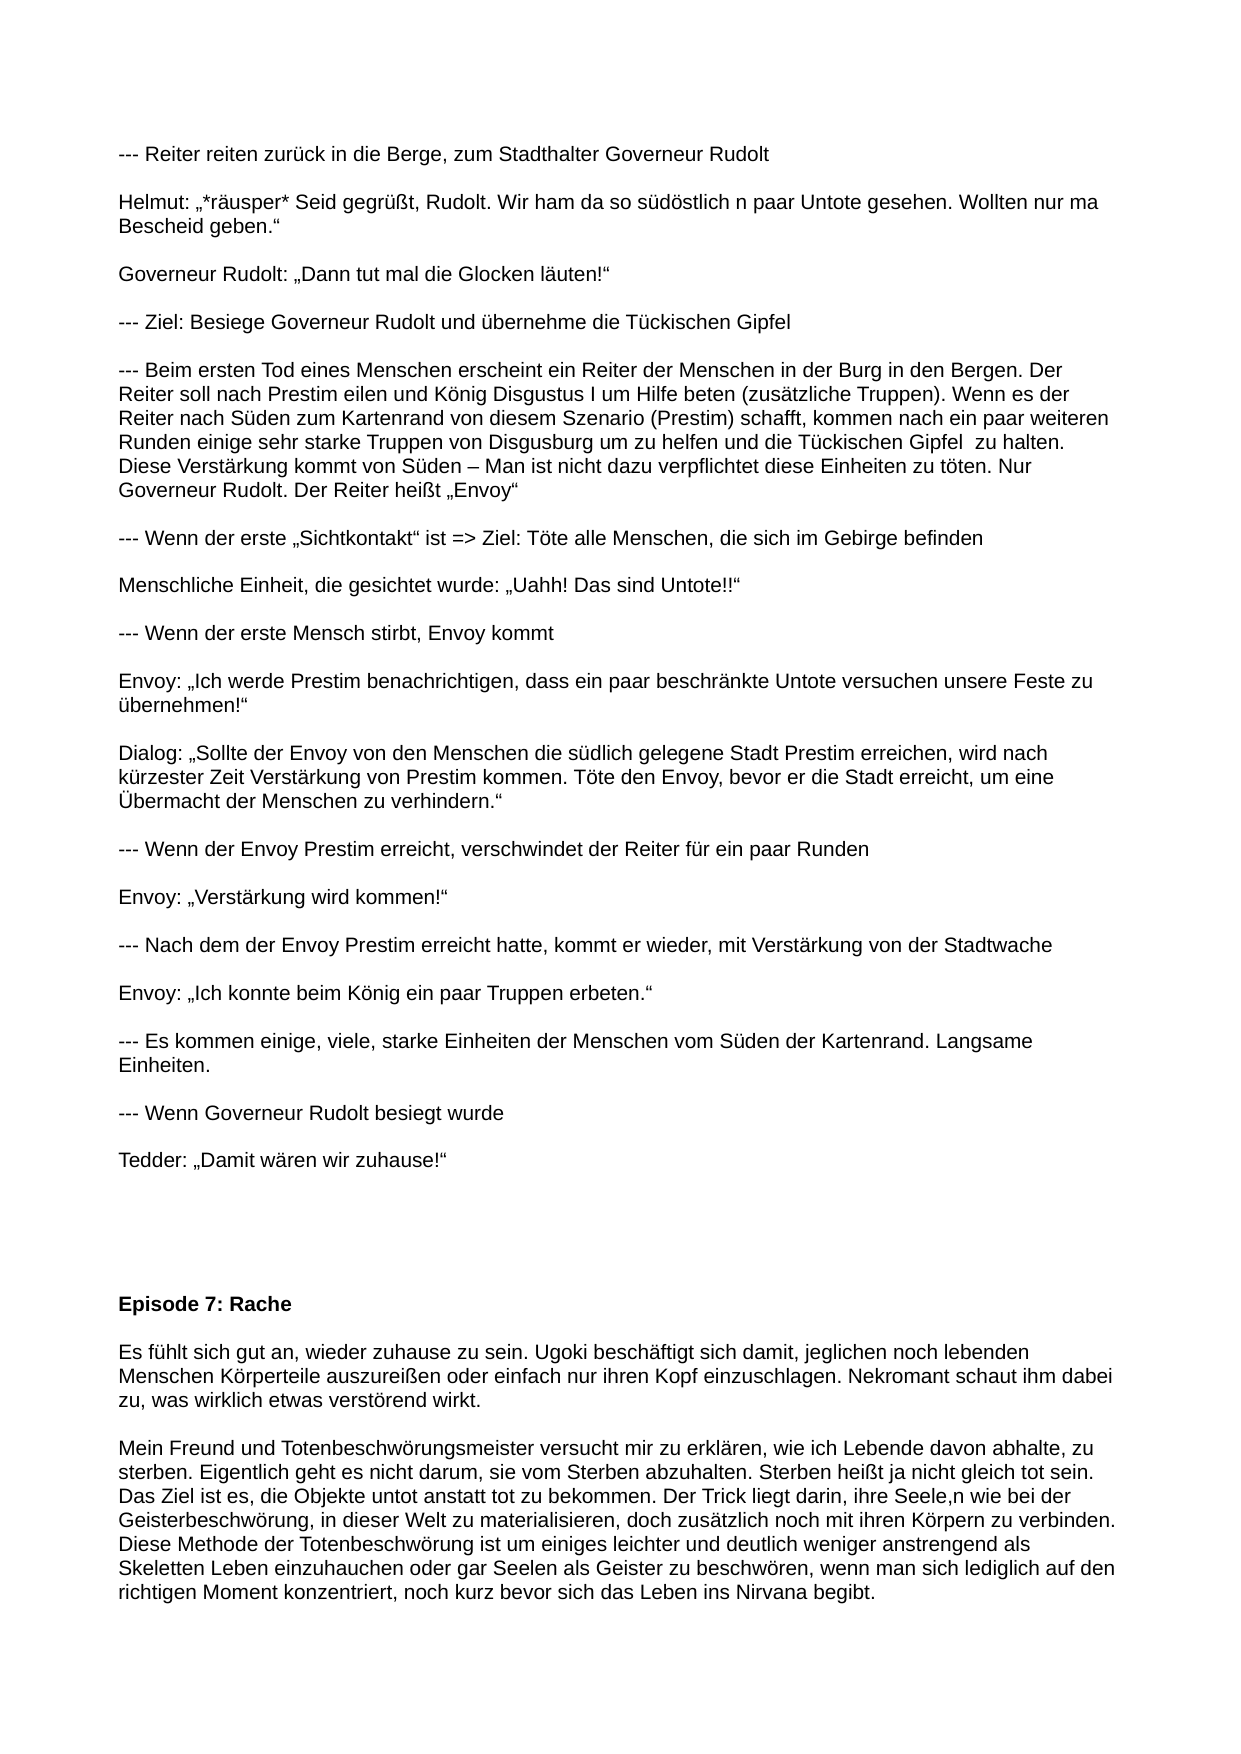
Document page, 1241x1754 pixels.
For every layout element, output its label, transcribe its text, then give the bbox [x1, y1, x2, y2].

text --- Wenn der erste Mensch stirbt, Envoy kommt [118, 621, 1122, 645]
text --- Wenn der Envoy Prestim erreicht, verschwindet der Reiter für ein paar Runden [118, 837, 1122, 861]
text --- Wenn der erste „Sichtkontakt“ ist => Ziel: Töte alle Menschen, die sich im Gebirge befinden [118, 525, 1122, 549]
text Es fühlt sich gut an, wieder zuhause zu sein. Ugoki beschäftigt sich damit, jeglichen noch lebenden Menschen Körperteile auszureißen oder einfach nur ihren Kopf einzuschlagen. Nekromant schaut ihm dabei zu, was wirklich etwas verstörend wirkt. [118, 1340, 1122, 1412]
text Episode 7: Rache [118, 1292, 1122, 1316]
text --- Es kommen einige, viele, starke Einheiten der Menschen vom Süden der Kartenrand. Langsame Einheiten. [118, 1028, 1122, 1076]
text Governeur Rudolt: „Dann tut mal die Glocken läuten!“ [118, 262, 1122, 286]
text Envoy: „Ich konnte beim König ein paar Truppen erbeten.“ [118, 981, 1122, 1004]
text Mein Freund und Totenbeschwörungsmeister versucht mir zu erklären, wie ich Lebende davon abhalte, zu sterben. Eigentlich geht es nicht darum, sie vom Sterben abzuhalten. Sterben heißt ja nicht gleich tot sein. Das Ziel ist es, die Objekte untot anstatt tot zu bekommen. Der Trick liegt darin, ihre Seele,n wie bei der Geisterbeschwörung, in dieser Welt zu materialisieren, doch zusätzlich noch mit ihren Körpern zu verbinden. Diese Methode der Totenbeschwörung ist um einiges leichter und deutlich weniger anstrengend als Skeletten Leben einzuhauchen oder gar Seelen als Geister zu beschwören, wenn man sich lediglich auf den richtigen Moment konzentriert, noch kurz bevor sich das Leben ins Nirvana begibt. [118, 1436, 1122, 1603]
text Tedder: „Damit wären wir zuhause!“ [118, 1148, 1122, 1172]
text --- Beim ersten Tod eines Menschen erscheint ein Reiter der Menschen in der Burg in den Bergen. Der Reiter soll nach Prestim eilen und König Disgustus I um Hilfe beten (zusätzliche Truppen). Wenn es der Reiter nach Süden zum Kartenrand von diesem Szenario (Prestim) schafft, kommen nach ein paar weiteren Runden einige sehr starke Truppen von Disgusburg um zu helfen und die Tückischen Gipfel zu halten. Diese Verstärkung kommt von Süden – Man ist nicht dazu verpflichtet diese Einheiten zu töten. Nur Governeur Rudolt. Der Reiter heißt „Envoy“ [118, 358, 1122, 501]
text Menschliche Einheit, die gesichtet wurde: „Uahh! Das sind Untote!!“ [118, 573, 1122, 597]
text --- Wenn Governeur Rudolt besiegt wurde [118, 1100, 1122, 1124]
text Helmut: „*räusper* Seid gegrüßt, Rudolt. Wir ham da so südöstlich n paar Untote gesehen. Wollten nur ma Bescheid geben.“ [118, 190, 1122, 238]
text Dialog: „Sollte der Envoy von den Menschen die südlich gelegene Stadt Prestim erreichen, wird nach kürzester Zeit Verstärkung von Prestim kommen. Töte den Envoy, bevor er die Stadt erreicht, um eine Übermacht der Menschen zu verhindern.“ [118, 741, 1122, 813]
text Envoy: „Ich werde Prestim benachrichtigen, dass ein paar beschränkte Untote versuchen unsere Feste zu übernehmen!“ [118, 669, 1122, 717]
text --- Reiter reiten zurück in die Berge, zum Stadthalter Governeur Rudolt [118, 142, 1122, 166]
text --- Ziel: Besiege Governeur Rudolt und übernehme die Tückischen Gipfel [118, 310, 1122, 334]
text --- Nach dem der Envoy Prestim erreicht hatte, kommt er wieder, mit Verstärkung von der Stadtwache [118, 933, 1122, 957]
text Envoy: „Verstärkung wird kommen!“ [118, 885, 1122, 909]
